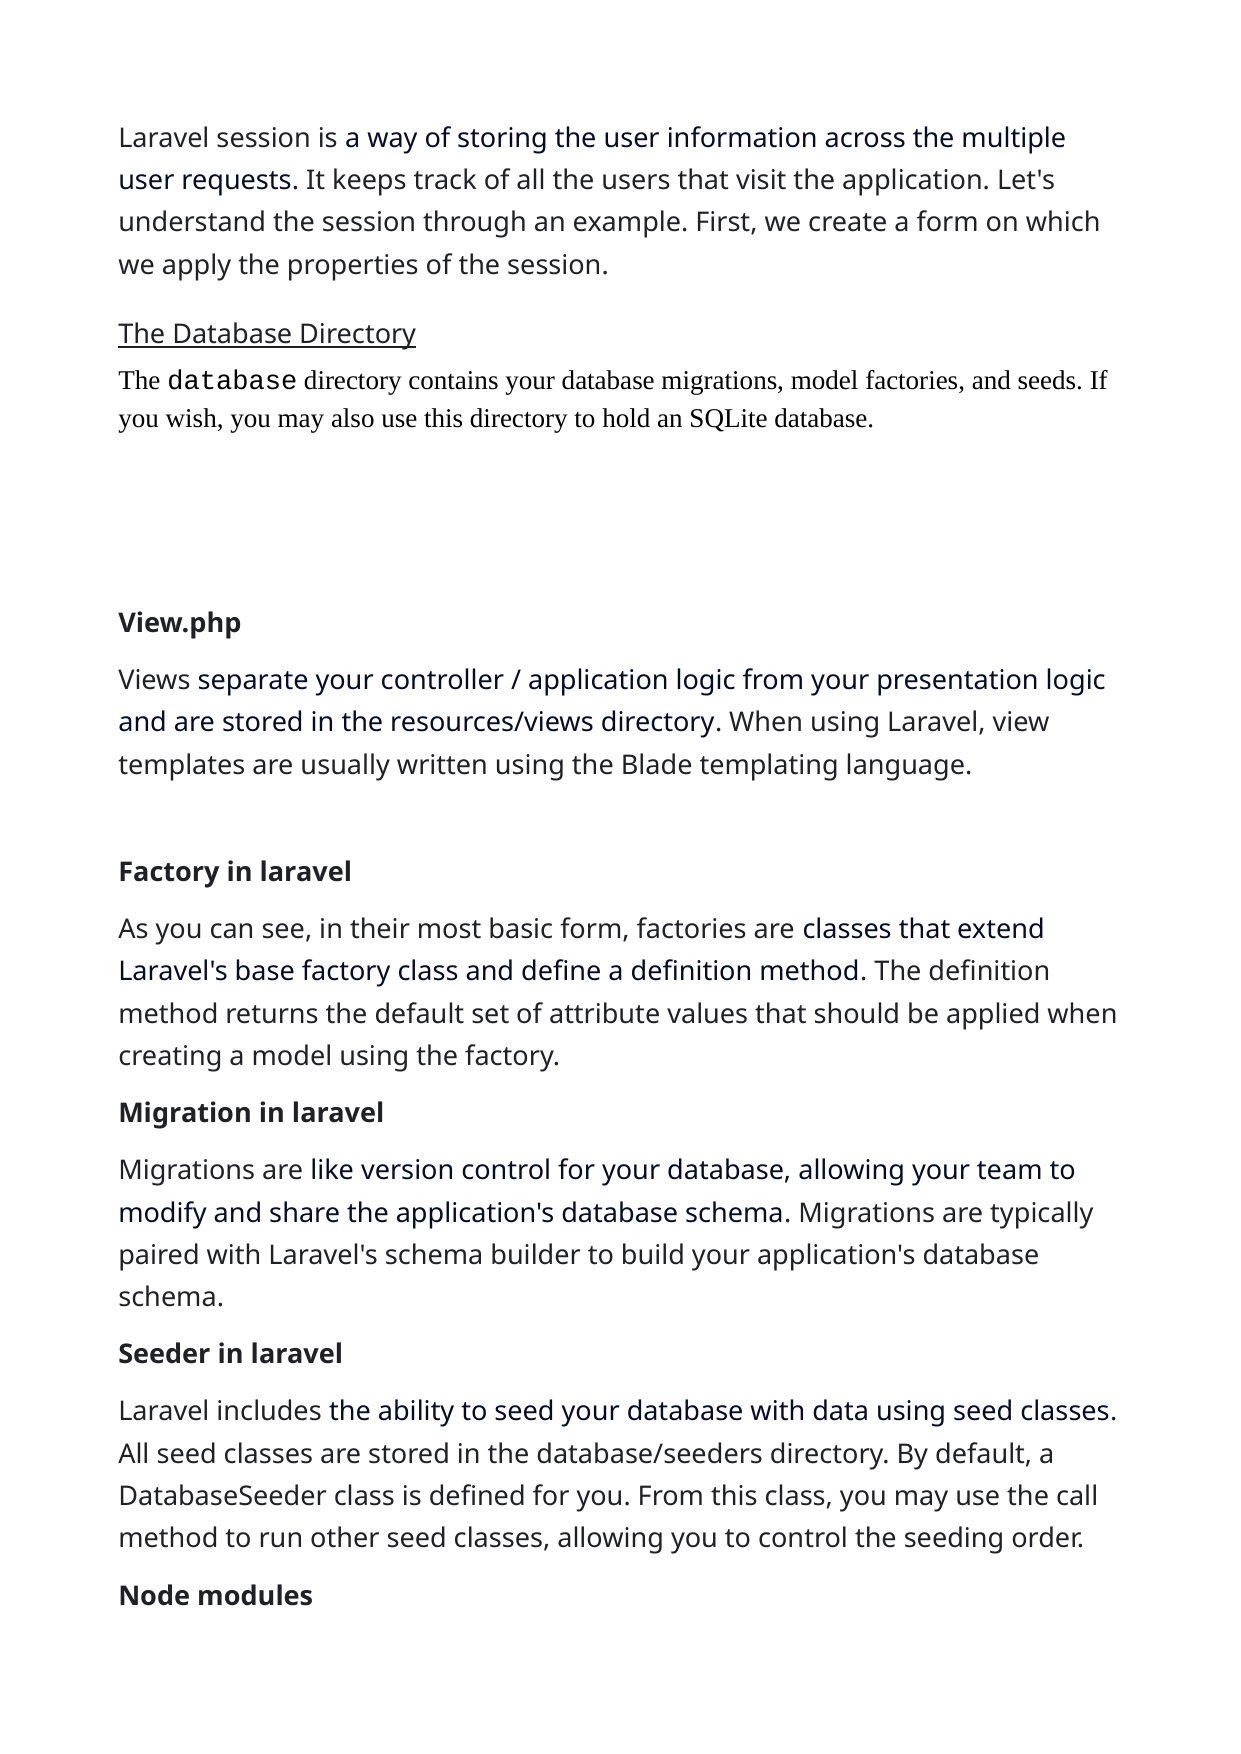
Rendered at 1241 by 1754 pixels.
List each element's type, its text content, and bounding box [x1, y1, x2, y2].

text As you can see, in their most basic form, factories are classes that extend Laravel's base factory class and define a definition method. The definition method returns the default set of attribute values that should be applied when creating a model using the factory. [118, 909, 1122, 1073]
text Laravel includes the ability to seed your database with data using seed classes. All seed classes are stored in the database/seeders directory. By default, a DatabaseSeeder class is defined for you. From this class, you may use the call method to run other seed classes, allowing you to control the seeding order. [118, 1392, 1122, 1556]
text Migrations are like version control for your database, allowing your team to modify and share the application's database schema. Migrations are typically paired with Laravel's schema builder to build your application's database schema. [118, 1151, 1122, 1315]
text Migration in laravel [118, 1094, 1122, 1131]
text Factory in laravel [118, 852, 1122, 889]
text Views separate your controller / application logic from your presentation logic and are stored in the resources/views directory. When using Laravel, view templates are usually written using the Blade templating language. [118, 660, 1122, 782]
text Node modules [118, 1576, 1122, 1613]
text The database directory contains your database migrations, model factories, and seeds. If you wish, you may also use this directory to hold an SQLite database. [118, 364, 1122, 433]
text View.php [118, 603, 1122, 640]
text Laravel session is a way of storing the user information across the multiple user requests. It keeps track of all the users that visit the application. Let's understand the session through an example. First, we create a form on which we apply the properties of the session. [118, 118, 1122, 282]
text Seeder in laravel [118, 1335, 1122, 1372]
subtitle The Database Directory [118, 315, 1122, 352]
